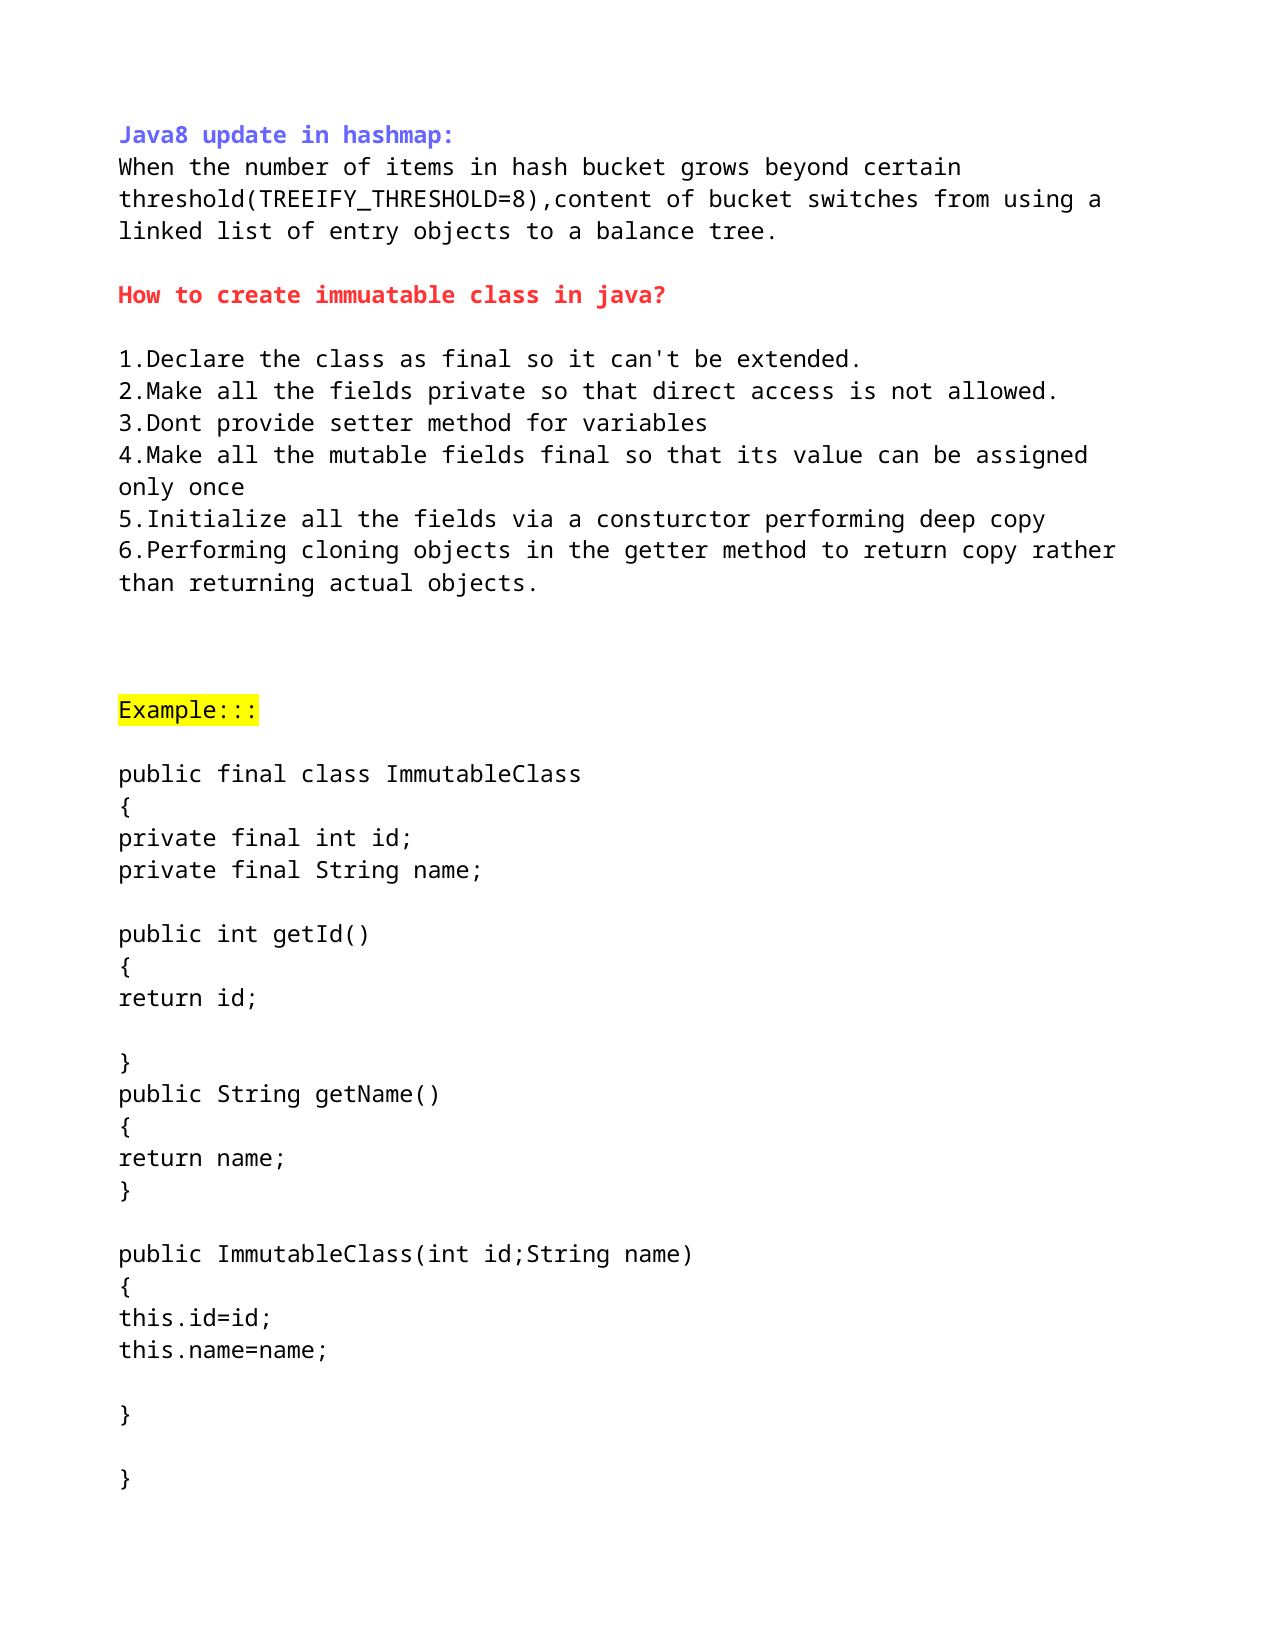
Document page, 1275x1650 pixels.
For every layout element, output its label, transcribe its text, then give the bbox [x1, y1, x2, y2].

text public int getId() [118, 918, 1157, 949]
text 1.Declare the class as final so it can't be extended. [118, 342, 1157, 374]
text } [118, 1397, 1157, 1429]
text } [118, 1461, 1157, 1493]
text 4.Make all the mutable fields final so that its value can be assigned only once [118, 438, 1157, 502]
text 5.Initialize all the fields via a consturctor performing deep copy [118, 502, 1157, 534]
text { [118, 1269, 1157, 1301]
text { [118, 949, 1157, 982]
text public final class ImmutableClass [118, 758, 1157, 790]
text private final String name; [118, 854, 1157, 886]
text public ImmutableClass(int id;String name) [118, 1237, 1157, 1269]
text When the number of items in hash bucket grows beyond certain threshold(TREEIFY_THRESHOLD=8),content of bucket switches from using a linked list of entry objects to a balance tree. [118, 150, 1157, 246]
text this.name=name; [118, 1333, 1157, 1365]
text } [118, 1046, 1157, 1077]
text return name; [118, 1141, 1157, 1173]
text 2.Make all the fields private so that direct access is not allowed. [118, 374, 1157, 406]
text Example::: [118, 694, 1157, 726]
text } [118, 1173, 1157, 1205]
text return id; [118, 982, 1157, 1013]
text this.id=id; [118, 1301, 1157, 1333]
text { [118, 790, 1157, 822]
text private final int id; [118, 822, 1157, 854]
text 6.Performing cloning objects in the getter method to return copy rather than returning actual objects. [118, 534, 1157, 598]
text How to create immuatable class in java? [118, 278, 1157, 310]
text { [118, 1109, 1157, 1141]
text 3.Dont provide setter method for variables [118, 406, 1157, 438]
text public String getName() [118, 1077, 1157, 1109]
text Java8 update in hashmap: [118, 118, 1157, 150]
